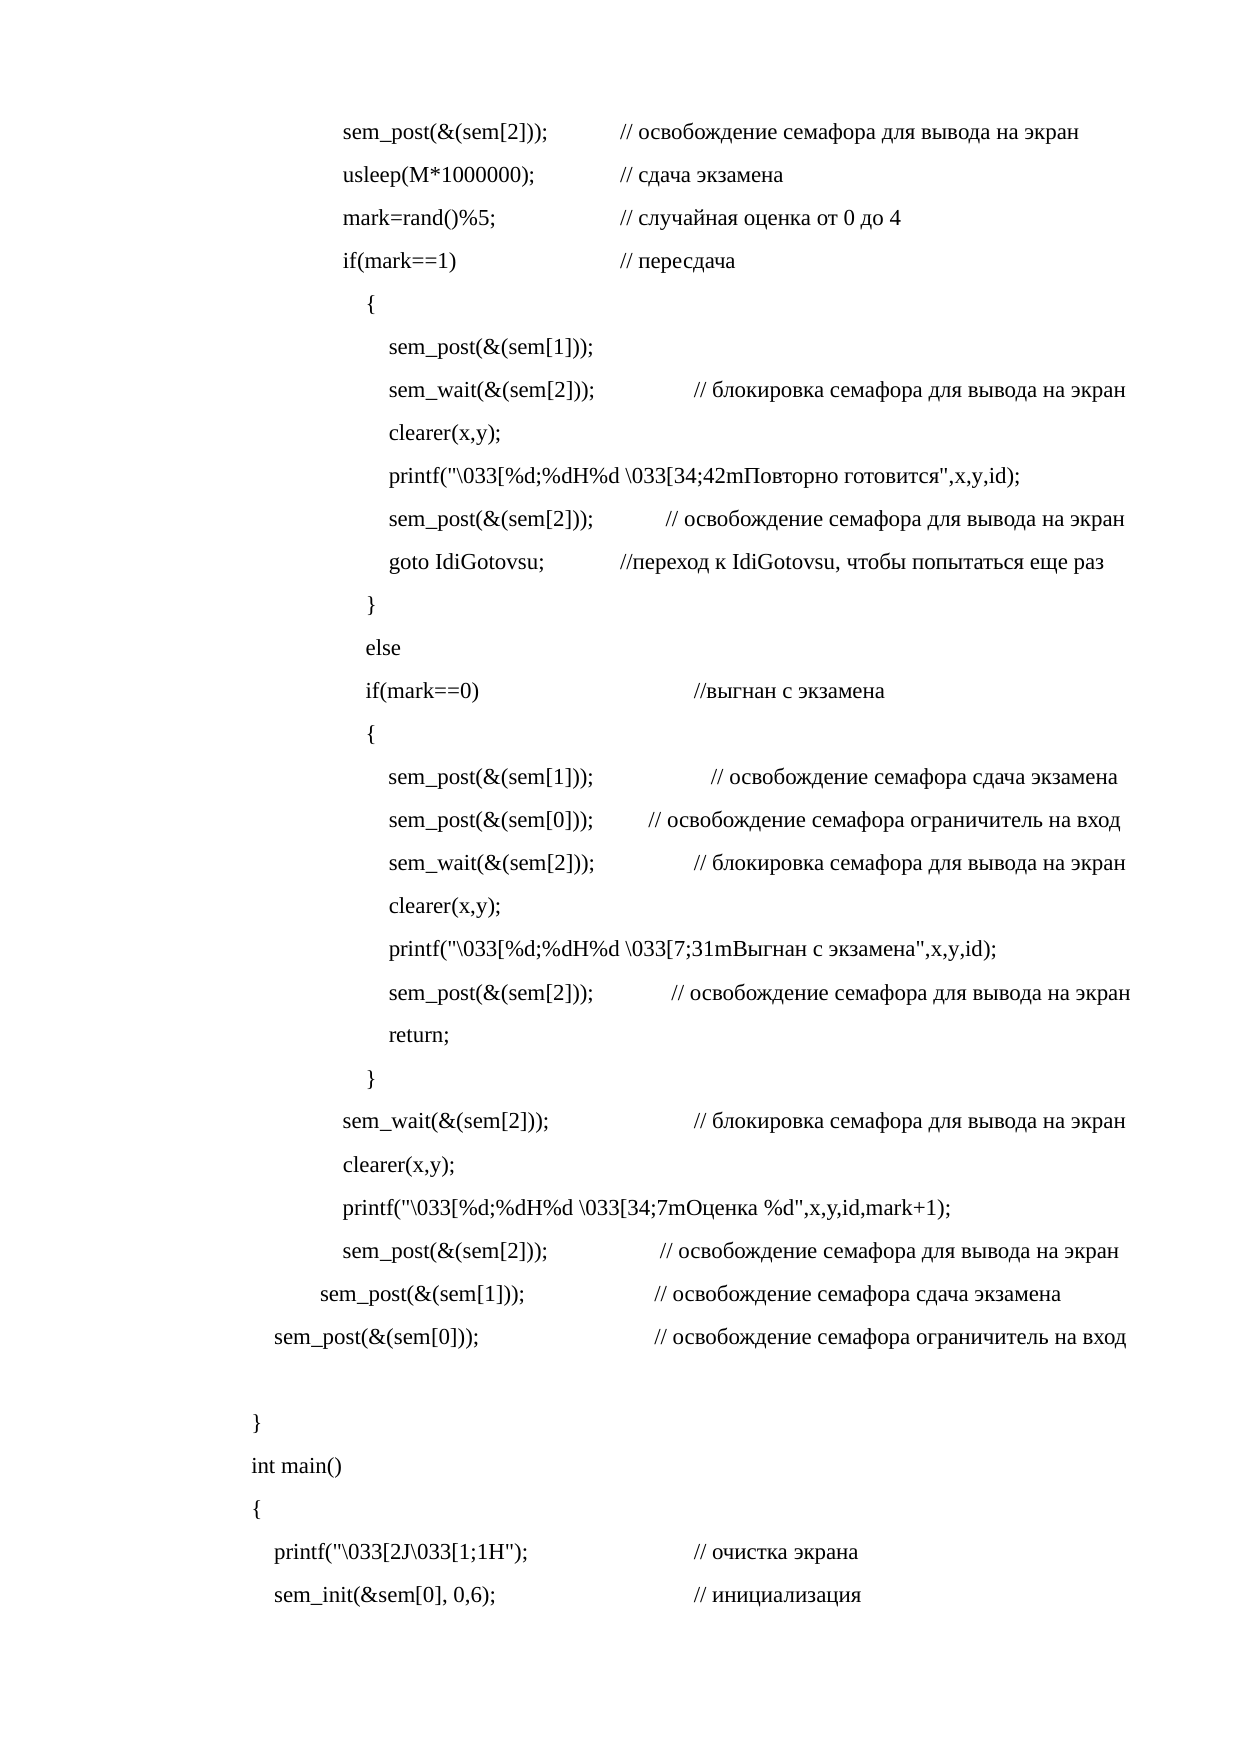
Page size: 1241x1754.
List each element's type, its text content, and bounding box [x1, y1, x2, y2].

text clearer(x,y); [251, 419, 1152, 446]
text sem_init(&sem[0], 0,6); // инициализация [251, 1581, 1152, 1607]
text mark=rand()%5; // случайная оценка от 0 до 4 [251, 204, 1152, 231]
text sem_post(&(sem[2])); // освобождение семафора для вывода на экран [251, 118, 1152, 144]
text printf("\033[%d;%dH%d \033[34;42mПовторно готовится",x,y,id); [251, 462, 1152, 489]
text printf("\033[2J\033[1;1H"); // очистка экрана [251, 1538, 1152, 1564]
text { [251, 1495, 1152, 1521]
text sem_post(&(sem[2])); // освобождение семафора для вывода на экран [251, 978, 1152, 1005]
text sem_post(&(sem[1])); // освобождение семафора сдача экзамена [251, 763, 1152, 790]
text sem_post(&(sem[1])); // освобождение семафора сдача экзамена [251, 1280, 1152, 1306]
text printf("\033[%d;%dH%d \033[34;7mОценка %d",x,y,id,mark+1); [251, 1194, 1152, 1220]
text usleep(M*1000000); // сдача экзамена [251, 161, 1152, 187]
text sem_wait(&(sem[2])); // блокировка семафора для вывода на экран [251, 849, 1152, 876]
text if(mark==0) //выгнан с экзамена [251, 677, 1152, 704]
text clearer(x,y); [251, 892, 1152, 919]
text sem_post(&(sem[2])); // освобождение семафора для вывода на экран [251, 505, 1152, 532]
text sem_post(&(sem[2])); // освобождение семафора для вывода на экран [251, 1237, 1152, 1263]
text sem_post(&(sem[0])); // освобождение семафора ограничитель на вход [251, 806, 1152, 833]
text sem_post(&(sem[1])); [251, 333, 1152, 359]
text if(mark==1) // пересдача [251, 247, 1152, 273]
text printf("\033[%d;%dH%d \033[7;31mВыгнан с экзамена",x,y,id); [251, 936, 1152, 962]
text sem_post(&(sem[0])); // освобождение семафора ограничитель на вход [251, 1323, 1152, 1349]
text { [251, 720, 1152, 747]
text { [251, 290, 1152, 317]
text } [251, 1064, 1152, 1091]
text sem_wait(&(sem[2])); // блокировка семафора для вывода на экран [251, 1108, 1152, 1134]
text } [251, 591, 1152, 618]
text } [251, 1409, 1152, 1435]
text goto IdiGotovsu; //переход к IdiGotovsu, чтобы попытаться еще раз [251, 548, 1152, 575]
text sem_wait(&(sem[2])); // блокировка семафора для вывода на экран [251, 376, 1152, 403]
text return; [251, 1022, 1152, 1048]
text clearer(x,y); [251, 1151, 1152, 1177]
text int main() [251, 1452, 1152, 1478]
text else [251, 634, 1152, 661]
